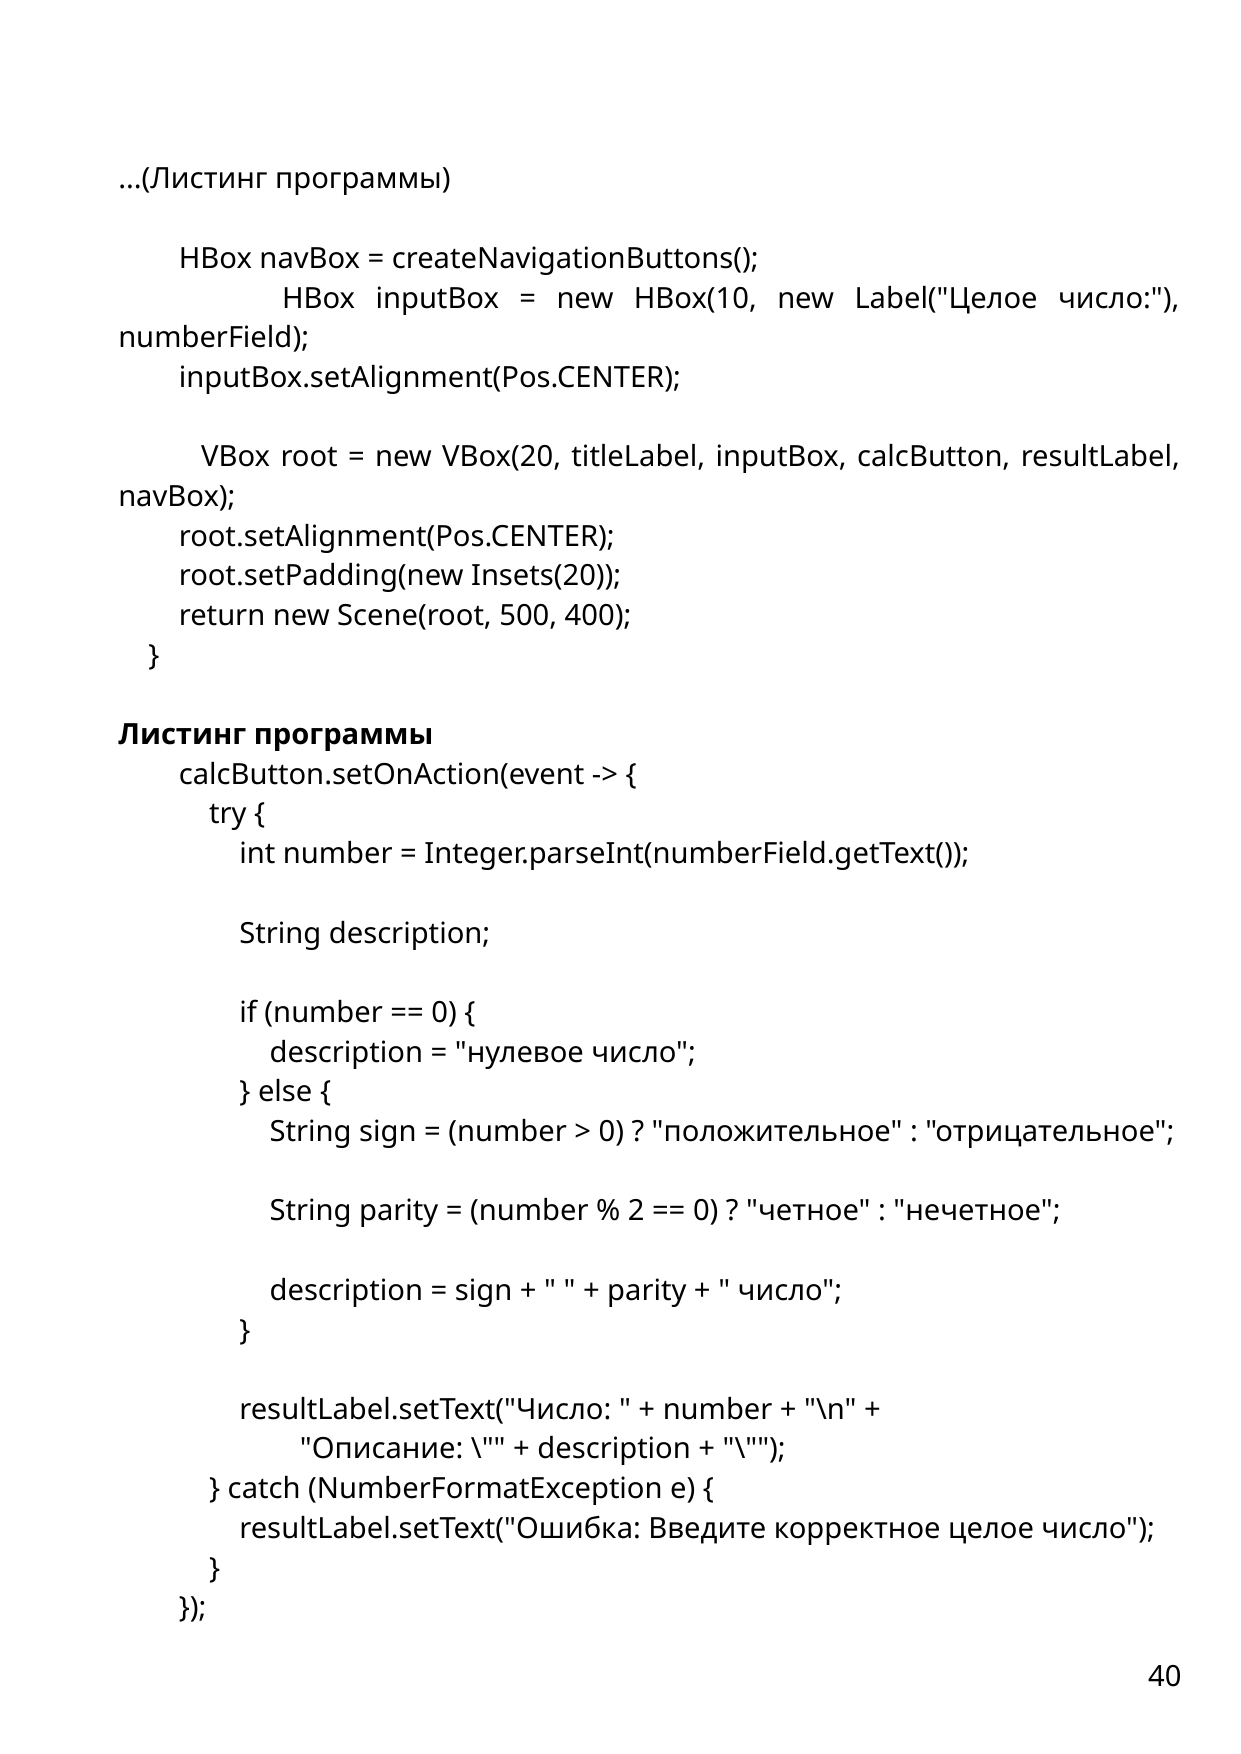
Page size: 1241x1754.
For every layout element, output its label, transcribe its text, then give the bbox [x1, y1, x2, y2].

text String description; [118, 912, 1181, 952]
text return new Scene(root, 500, 400); [118, 594, 1181, 634]
text resultLabel.setText("Число: " + number + "\n" + [118, 1388, 1181, 1428]
text resultLabel.setText("Ошибка: Введите корректное целое число"); [118, 1507, 1181, 1547]
text } [118, 1547, 1181, 1587]
text "Описание: \"" + description + "\""); [118, 1428, 1181, 1467]
text calcButton.setOnAction(event -> { [118, 753, 1181, 793]
text description = sign + " " + parity + " число"; [118, 1269, 1181, 1309]
text }); [118, 1587, 1181, 1626]
text try { [118, 793, 1181, 832]
text inputBox.setAlignment(Pos.CENTER); [118, 356, 1181, 396]
text root.setPadding(new Insets(20)); [118, 555, 1181, 594]
text ...(Листинг программы) [118, 158, 1181, 197]
text String sign = (number > 0) ? "положительное" : "отрицательное"; [118, 1110, 1181, 1150]
text HBox navBox = createNavigationButtons(); [118, 237, 1181, 277]
text Листинг программы [118, 713, 1181, 753]
text root.setAlignment(Pos.CENTER); [118, 515, 1181, 555]
text String parity = (number % 2 == 0) ? "четное" : "нечетное"; [118, 1190, 1181, 1229]
text VBox root = new VBox(20, titleLabel, inputBox, calcButton, resultLabel, navBox); [118, 436, 1181, 515]
text } [118, 1309, 1181, 1348]
text int number = Integer.parseInt(numberField.getText()); [118, 832, 1181, 872]
text } [118, 634, 1181, 674]
text HBox inputBox = new HBox(10, new Label("Целое число:"), numberField); [118, 277, 1181, 356]
text } catch (NumberFormatException e) { [118, 1467, 1181, 1507]
text description = "нулевое число"; [118, 1031, 1181, 1071]
text } else { [118, 1071, 1181, 1110]
text if (number == 0) { [118, 991, 1181, 1031]
